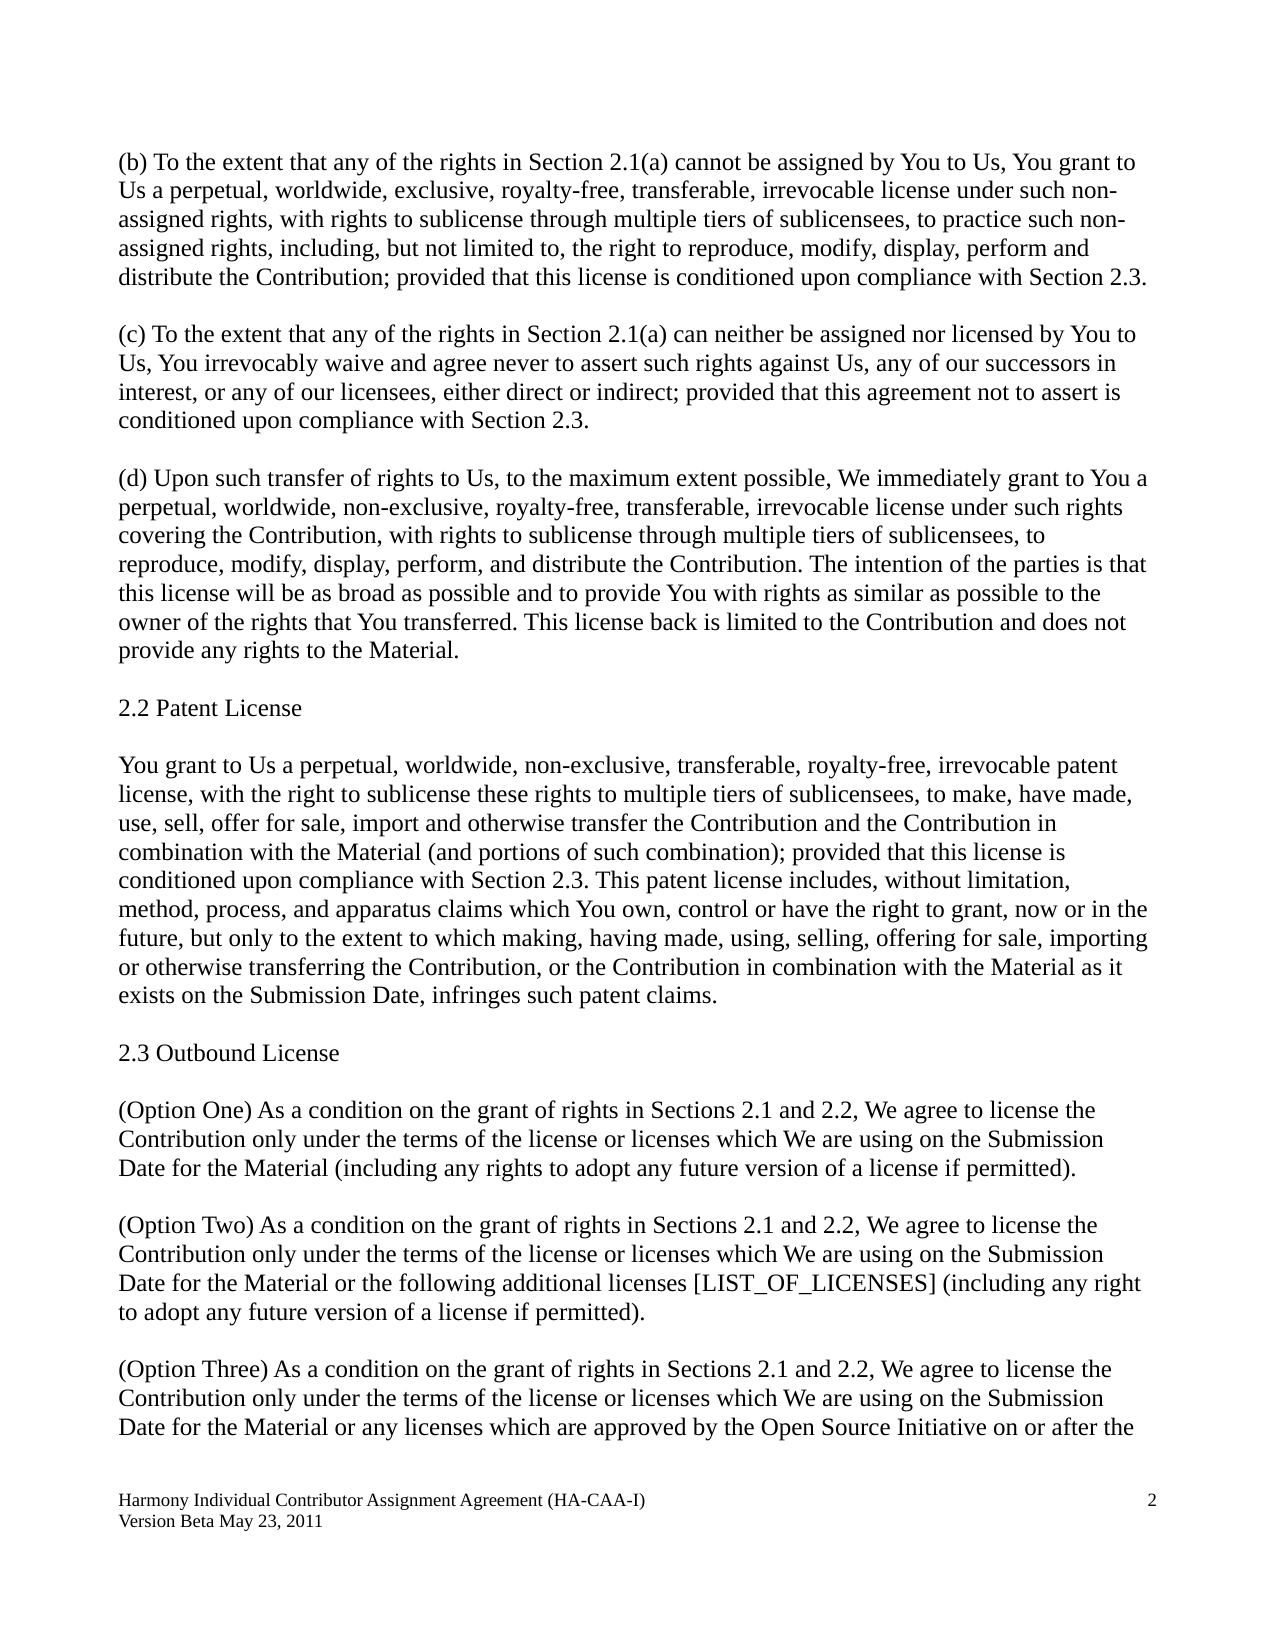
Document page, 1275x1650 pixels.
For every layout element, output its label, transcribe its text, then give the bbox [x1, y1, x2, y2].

text (Option Three) As a condition on the grant of rights in Sections 2.1 and 2.2, We agree to license the Contribution only under the terms of the license or licenses which We are using on the Submission Date for the Material or any licenses which are approved by the Open Source Initiative on or after the [118, 1354, 1157, 1441]
text (d) Upon such transfer of rights to Us, to the maximum extent possible, We immediately grant to You a perpetual, worldwide, non-exclusive, royalty-free, transferable, irrevocable license under such rights covering the Contribution, with rights to sublicense through multiple tiers of sublicensees, to reproduce, modify, display, perform, and distribute the Contribution. The intention of the parties is that this license will be as broad as possible and to provide You with rights as similar as possible to the owner of the rights that You transferred. This license back is limited to the Contribution and does not provide any rights to the Material. [118, 463, 1157, 664]
text (c) To the extent that any of the rights in Section 2.1(a) can neither be assigned nor licensed by You to Us, You irrevocably waive and agree never to assert such rights against Us, any of our successors in interest, or any of our licensees, either direct or indirect; provided that this agreement not to assert is conditioned upon compliance with Section 2.3. [118, 319, 1157, 434]
text (Option Two) As a condition on the grant of rights in Sections 2.1 and 2.2, We agree to license the Contribution only under the terms of the license or licenses which We are using on the Submission Date for the Material or the following additional licenses [LIST_OF_LICENSES] (including any right to adopt any future version of a license if permitted). [118, 1211, 1157, 1326]
text (Option One) As a condition on the grant of rights in Sections 2.1 and 2.2, We agree to license the Contribution only under the terms of the license or licenses which We are using on the Submission Date for the Material (including any rights to adopt any future version of a license if permitted). [118, 1096, 1157, 1182]
text (b) To the extent that any of the rights in Section 2.1(a) cannot be assigned by You to Us, You grant to Us a perpetual, worldwide, exclusive, royalty-free, transferable, irrevocable license under such non-assigned rights, with rights to sublicense through multiple tiers of sublicensees, to practice such non-assigned rights, including, but not limited to, the right to reproduce, modify, display, perform and distribute the Contribution; provided that this license is conditioned upon compliance with Section 2.3. [118, 147, 1157, 291]
text You grant to Us a perpetual, worldwide, non-exclusive, transferable, royalty-free, irrevocable patent license, with the right to sublicense these rights to multiple tiers of sublicensees, to make, have made, use, sell, offer for sale, import and otherwise transfer the Contribution and the Contribution in combination with the Material (and portions of such combination); provided that this license is conditioned upon compliance with Section 2.3. This patent license includes, without limitation, method, process, and apparatus claims which You own, control or have the right to grant, now or in the future, but only to the extent to which making, having made, using, selling, offering for sale, importing or otherwise transferring the Contribution, or the Contribution in combination with the Material as it exists on the Submission Date, infringes such patent claims. [118, 751, 1157, 1009]
text 2.2 Patent License [118, 693, 1157, 722]
text 2.3 Outbound License [118, 1038, 1157, 1067]
